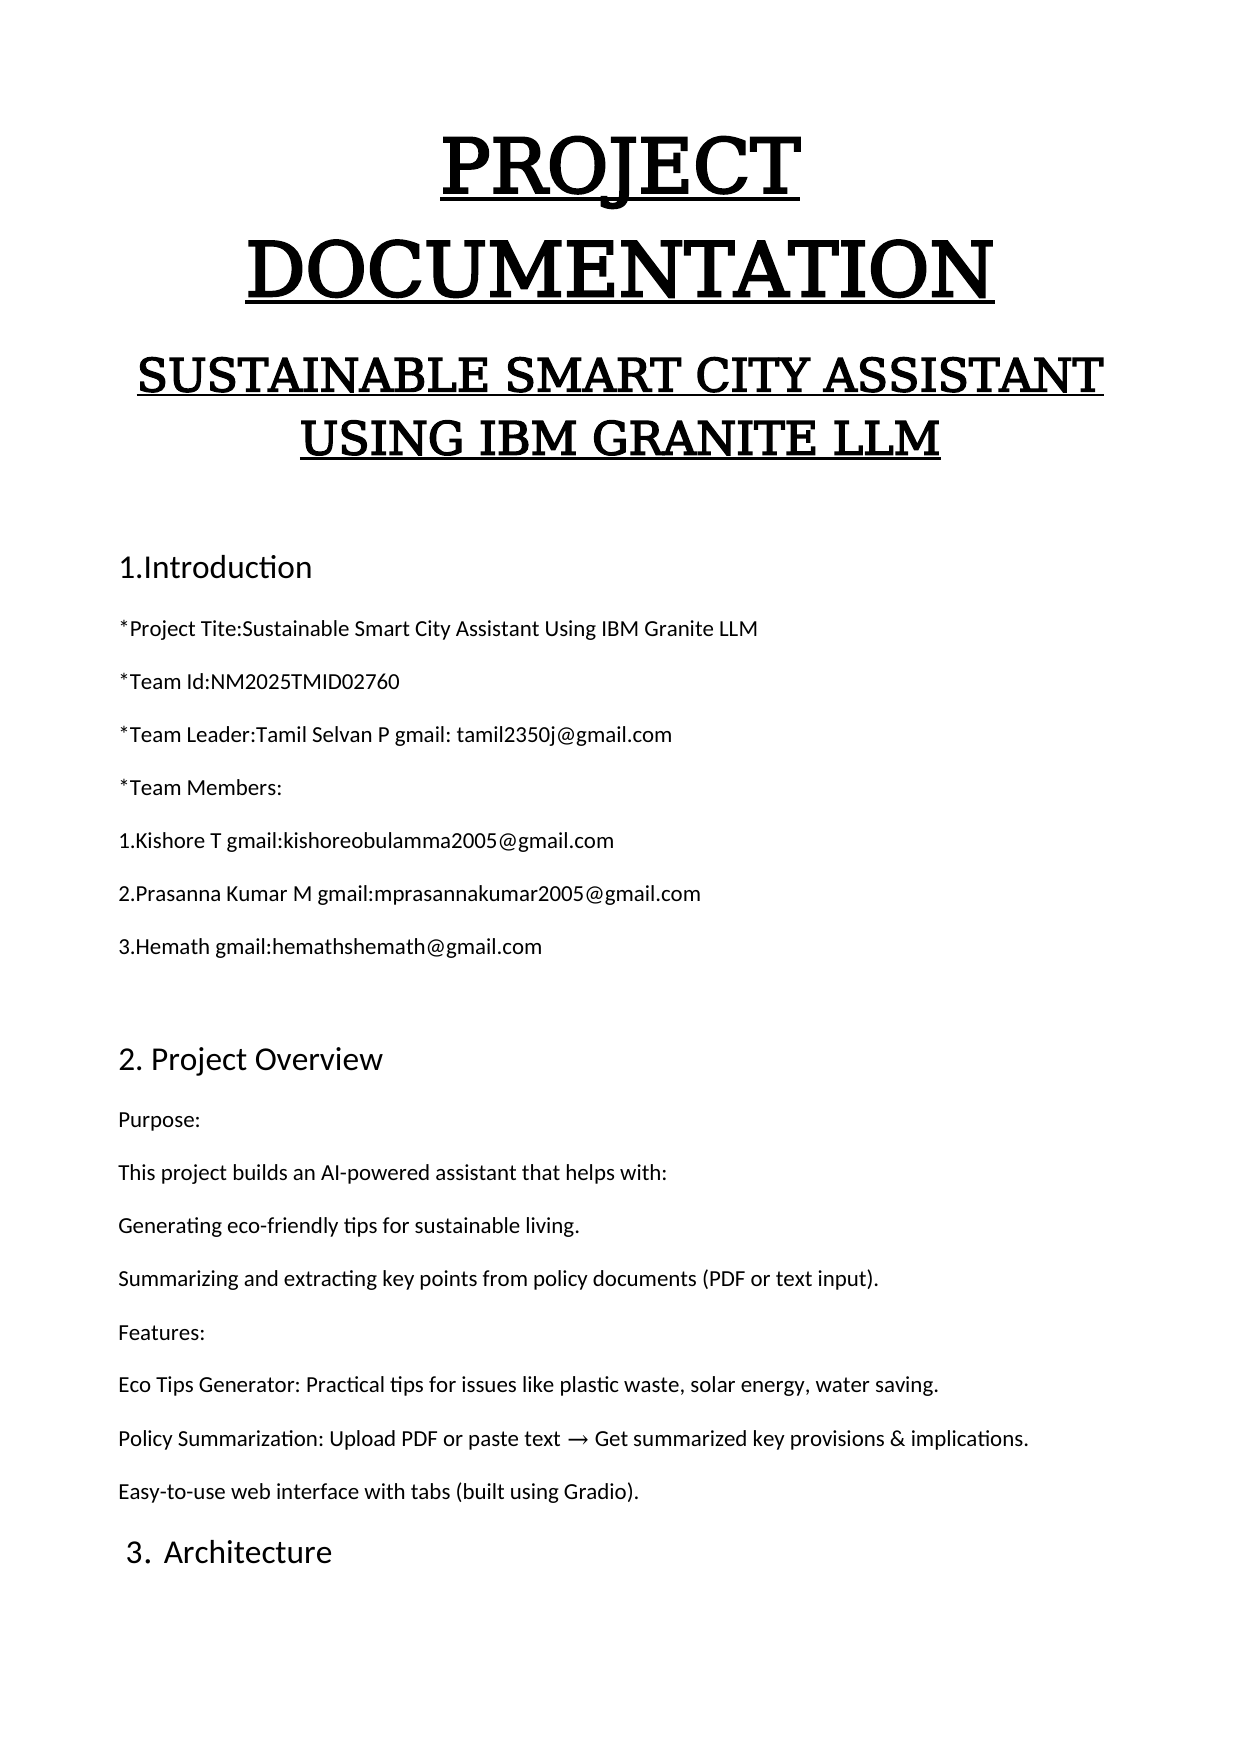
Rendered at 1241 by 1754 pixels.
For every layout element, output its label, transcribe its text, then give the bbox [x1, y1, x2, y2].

text 3. Architecture [118, 1530, 1122, 1572]
text Generating eco-friendly tips for sustainable living. [118, 1212, 1122, 1239]
text 3.Hemath gmail:hemathshemath@gmail.com [118, 932, 1122, 960]
text *Team Leader:Tamil Selvan P gmail: tamil2350j@gmail.com [118, 720, 1122, 748]
text 2.Prasanna Kumar M gmail:mprasannakumar2005@gmail.com [118, 879, 1122, 907]
text Policy Summarization: Upload PDF or paste text → Get summarized key provisions & implications. [118, 1424, 1122, 1452]
text 1.Kishore T gmail:kishoreobulamma2005@gmail.com [118, 826, 1122, 854]
text PROJECT DOCUMENTATION [118, 118, 1122, 312]
text *Project Tite:Sustainable Smart City Assistant Using IBM Granite LLM [118, 614, 1122, 642]
text 2. Project Overview [118, 1038, 1122, 1079]
text Purpose: [118, 1106, 1122, 1133]
text *Team Id:NM2025TMID02760 [118, 667, 1122, 695]
text Features: [118, 1318, 1122, 1346]
text SUSTAINABLE SMART CITY ASSISTANT USING IBM GRANITE LLM [118, 346, 1122, 464]
text Eco Tips Generator: Practical tips for issues like plastic waste, solar energy, water saving. [118, 1371, 1122, 1399]
text 1.Introduction [118, 546, 1122, 587]
text Easy-to-use web interface with tabs (built using Gradio). [118, 1477, 1122, 1505]
text This project builds an AI-powered assistant that helps with: [118, 1158, 1122, 1187]
text Summarizing and extracting key points from policy documents (PDF or text input). [118, 1264, 1122, 1293]
text *Team Members: [118, 773, 1122, 801]
